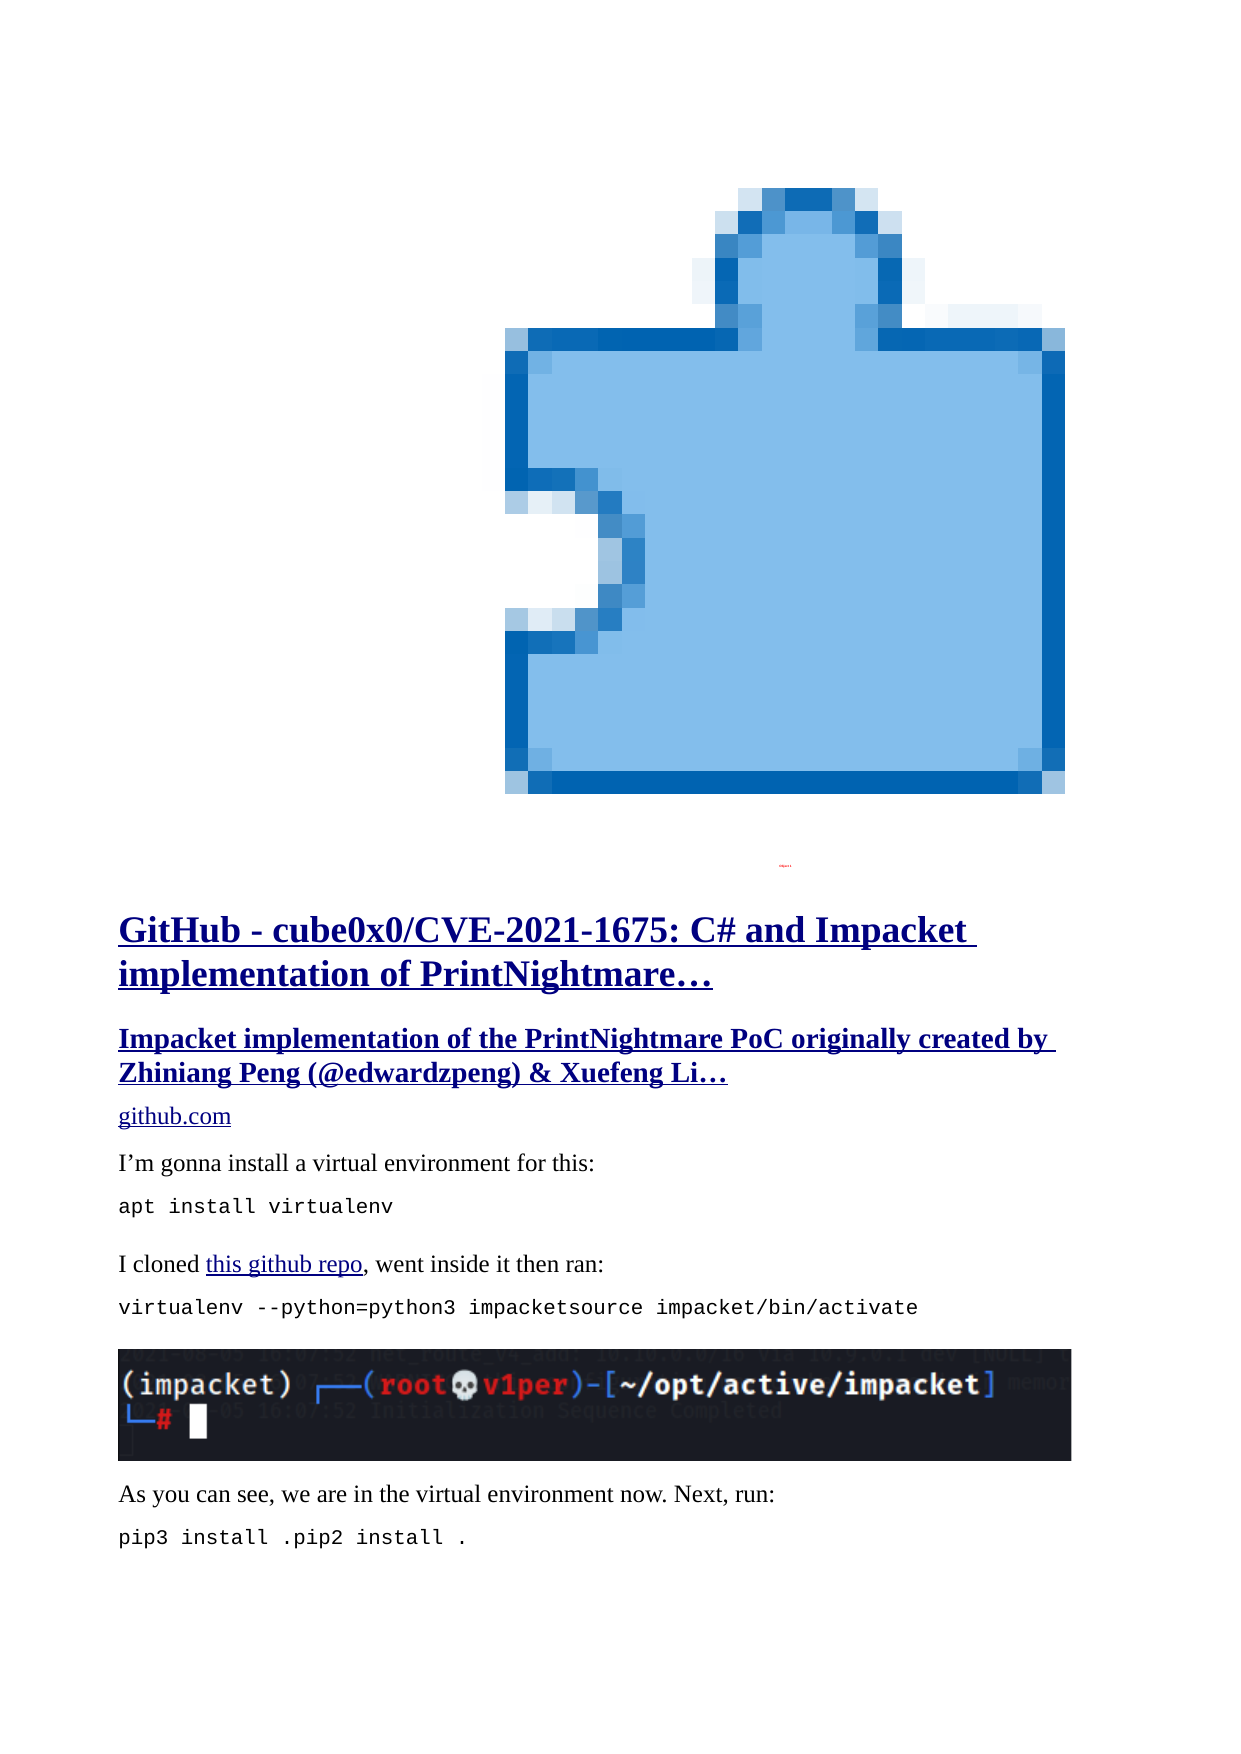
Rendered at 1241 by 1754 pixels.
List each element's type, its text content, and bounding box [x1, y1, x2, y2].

text I’m gonna install a virtual environment for this: [118, 1148, 1122, 1177]
subtitle Impacket implementation of the PrintNightmare PoC originally created by Zhiniang Peng (@edwardzpeng) & Xuefeng Li… [118, 1021, 1122, 1088]
picture [118, 1349, 1072, 1461]
text github.com [118, 1101, 1122, 1129]
text As you can see, we are in the virtual environment now. Next, run: [118, 1479, 1122, 1508]
text apt install virtualenv [118, 1196, 1122, 1219]
subtitle GitHub - cube0x0/CVE-2021-1675: C# and Impacket implementation of PrintNightmare… [118, 908, 1122, 994]
text pip3 install .pip2 install . [118, 1527, 1122, 1551]
text I cloned this github repo, went inside it then ran: [118, 1249, 1122, 1278]
text virtualenv --python=python3 impacketsource impacket/bin/activate [118, 1297, 1122, 1320]
